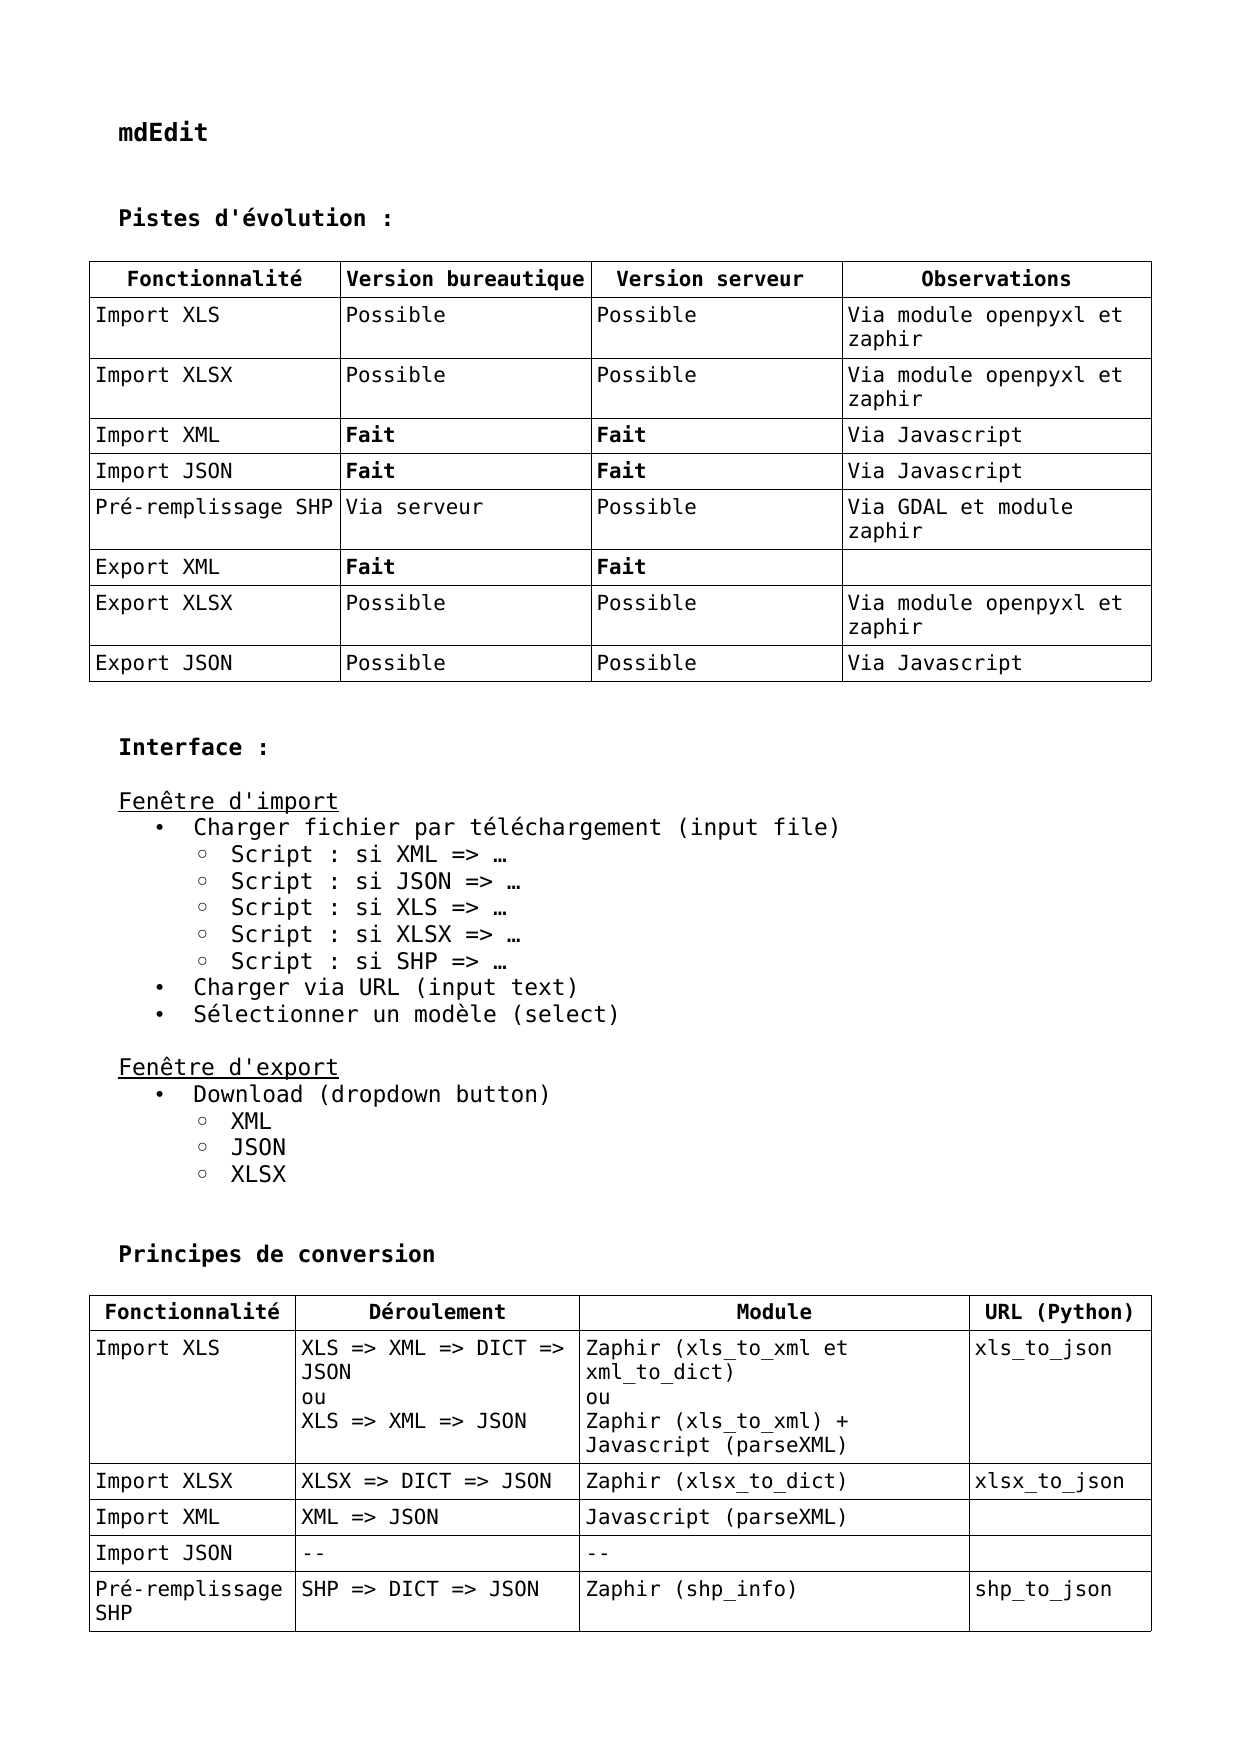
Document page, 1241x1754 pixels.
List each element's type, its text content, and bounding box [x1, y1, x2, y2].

table_cell Zaphir (shp_info) [580, 1572, 969, 1631]
table_cell XLS => XML => DICT => JSON ou XLS => XML => JSON [296, 1331, 579, 1463]
table_cell Possible [341, 586, 591, 645]
text Fenêtre d'export [118, 1054, 1122, 1081]
table_header URL (Python) [970, 1296, 1151, 1330]
text Interface : [118, 734, 1122, 761]
list Script : si XLSX => … [193, 921, 1122, 948]
table_cell Zaphir (xls_to_xml et xml_to_dict) ou Zaphir (xls_to_xml) + Javascript (parseXML) [580, 1331, 969, 1463]
table_cell Possible [341, 298, 591, 357]
text Principes de conversion [118, 1241, 1122, 1268]
table_header Observations [843, 262, 1151, 297]
list Script : si XLS => … [193, 894, 1122, 921]
table_cell Import XLSX [90, 359, 340, 417]
text Fenêtre d'import [118, 788, 1122, 814]
table_cell Export XLSX [90, 586, 340, 645]
table_cell Fait [592, 550, 842, 585]
table_header Module [580, 1296, 969, 1330]
table_cell Fait [341, 454, 591, 489]
table_cell -- [296, 1536, 579, 1571]
list Sélectionner un modèle (select) [156, 1001, 1122, 1028]
table_cell Via Javascript [843, 419, 1151, 453]
table_cell Import JSON [90, 454, 340, 489]
table_cell -- [580, 1536, 969, 1571]
table_header Version bureautique [341, 262, 591, 297]
table_cell Import XLSX [90, 1464, 295, 1499]
table_cell Via GDAL et module zaphir [843, 490, 1151, 549]
list Charger fichier par téléchargement (input file) [156, 814, 1122, 841]
list Download (dropdown button) [156, 1081, 1122, 1108]
text mdEdit [118, 118, 1122, 147]
table_cell [970, 1500, 1151, 1535]
list Script : si JSON => … [193, 868, 1122, 894]
table_cell Fait [592, 454, 842, 489]
table_header Version serveur [592, 262, 842, 297]
list Charger via URL (input text) [156, 974, 1122, 1001]
table_cell Possible [341, 646, 591, 681]
table_cell Pré-remplissage SHP [90, 1572, 295, 1631]
table_cell Via Javascript [843, 454, 1151, 489]
table_cell Via serveur [341, 490, 591, 549]
table_cell XML => JSON [296, 1500, 579, 1535]
list Script : si SHP => … [193, 948, 1122, 974]
list XLSX [193, 1161, 1122, 1188]
table_cell Possible [592, 359, 842, 417]
table_cell Zaphir (xlsx_to_dict) [580, 1464, 969, 1499]
table_cell shp_to_json [970, 1572, 1151, 1631]
table_cell SHP => DICT => JSON [296, 1572, 579, 1631]
table_cell Fait [592, 419, 842, 453]
table_cell xlsx_to_json [970, 1464, 1151, 1499]
table_cell xls_to_json [970, 1331, 1151, 1463]
table_cell Export XML [90, 550, 340, 585]
list JSON [193, 1134, 1122, 1161]
list XML [193, 1108, 1122, 1134]
table_header Fonctionnalité [90, 262, 340, 297]
table_cell Via module openpyxl et zaphir [843, 586, 1151, 645]
table_cell [843, 550, 1151, 585]
table_cell Possible [592, 646, 842, 681]
text Pistes d'évolution : [118, 206, 1122, 232]
table_header Fonctionnalité [90, 1296, 295, 1330]
table_cell Import XML [90, 419, 340, 453]
table_cell Import JSON [90, 1536, 295, 1571]
table_cell Pré-remplissage SHP [90, 490, 340, 549]
table_cell Import XLS [90, 1331, 295, 1463]
table_cell Via module openpyxl et zaphir [843, 298, 1151, 357]
table_cell Possible [592, 586, 842, 645]
table_cell Export JSON [90, 646, 340, 681]
table_cell Possible [592, 490, 842, 549]
table_header Déroulement [296, 1296, 579, 1330]
table_cell Fait [341, 550, 591, 585]
table_cell Javascript (parseXML) [580, 1500, 969, 1535]
table_cell Fait [341, 419, 591, 453]
table_cell Import XLS [90, 298, 340, 357]
table_cell Import XML [90, 1500, 295, 1535]
table_cell Possible [592, 298, 842, 357]
table_cell Via Javascript [843, 646, 1151, 681]
table_cell Via module openpyxl et zaphir [843, 359, 1151, 417]
table_cell Possible [341, 359, 591, 417]
list Script : si XML => … [193, 841, 1122, 868]
table_cell XLSX => DICT => JSON [296, 1464, 579, 1499]
table_cell [970, 1536, 1151, 1571]
